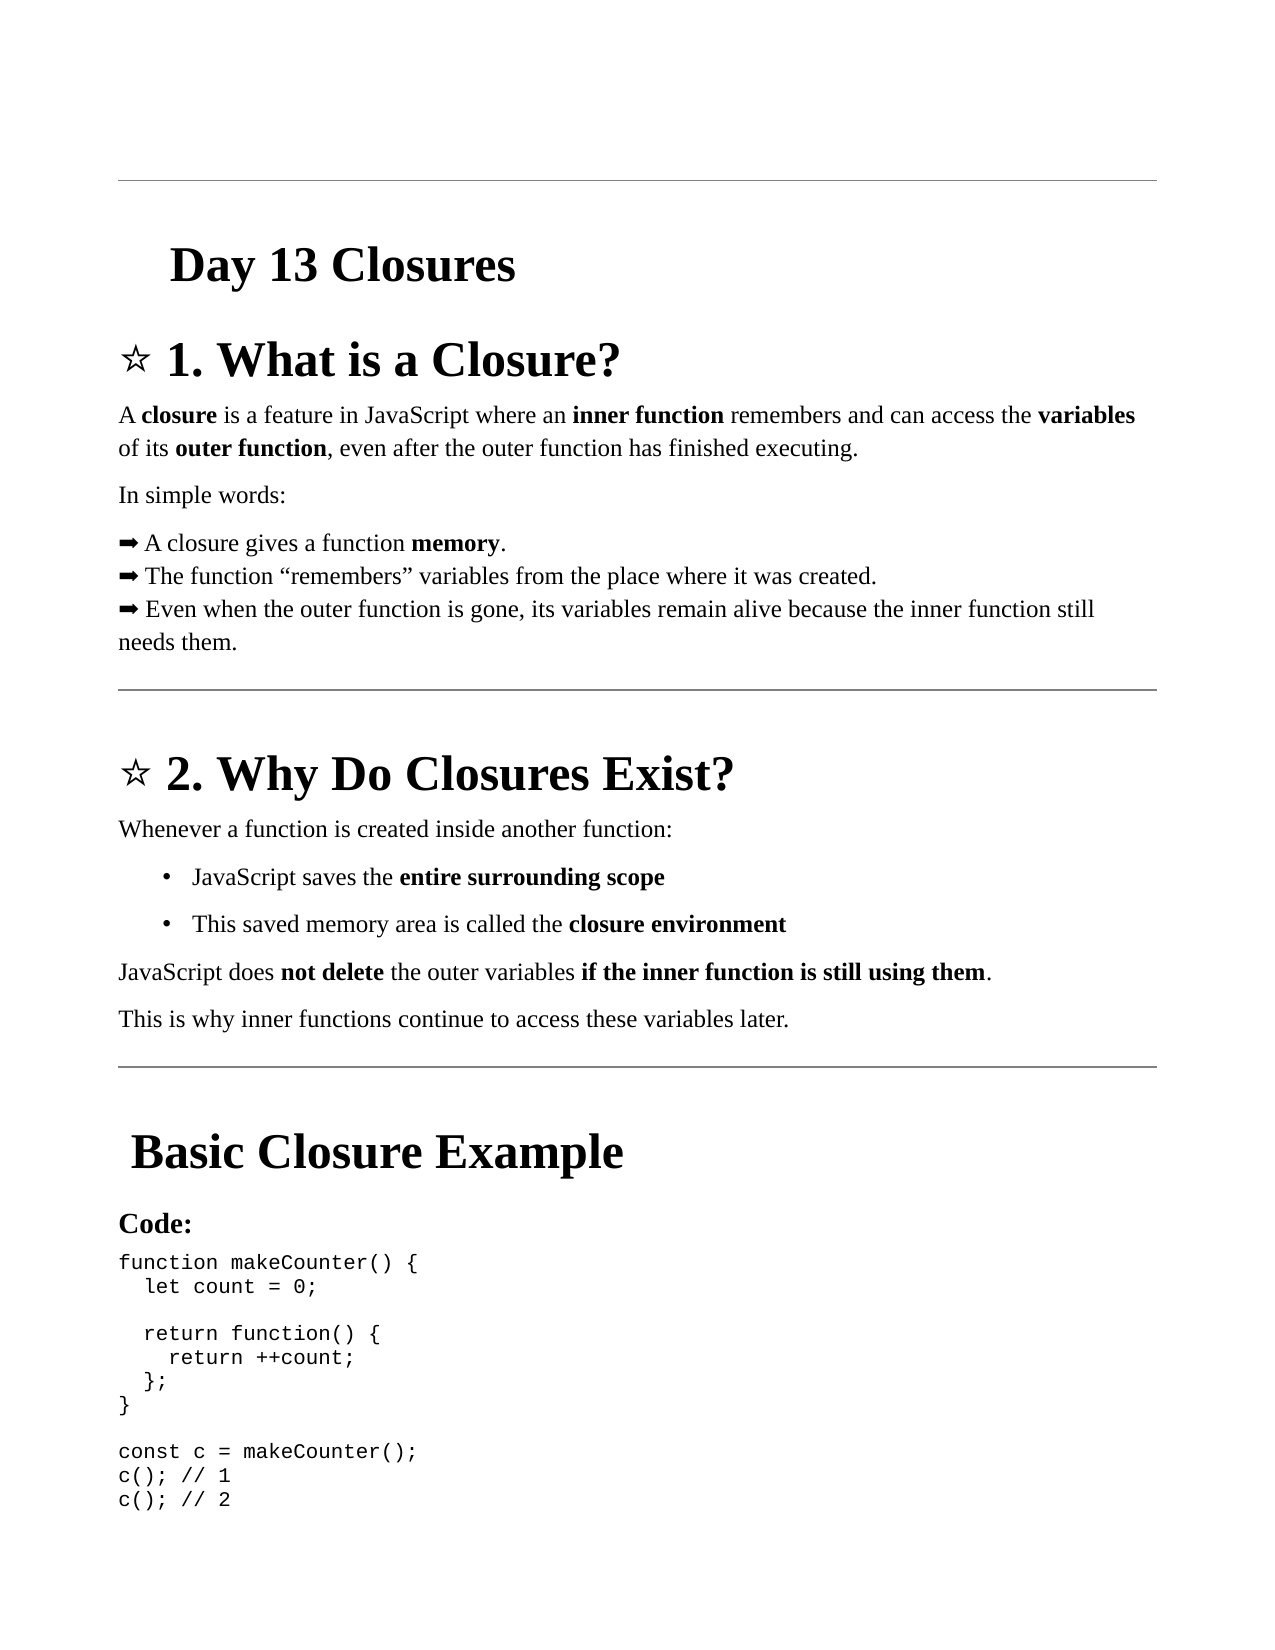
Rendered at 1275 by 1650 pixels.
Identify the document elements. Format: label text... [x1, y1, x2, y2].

subtitle 📘 Day 13 Closures [118, 235, 1157, 292]
subtitle ⭐ 1. What is a Closure? [118, 330, 1157, 387]
text Whenever a function is created inside another function: [118, 814, 1157, 843]
text }; [118, 1370, 1157, 1394]
subtitle ⭐ 2. Why Do Closures Exist? [118, 744, 1157, 802]
text return ++count; [118, 1347, 1157, 1370]
list This saved memory area is called the closure environment [162, 909, 1157, 938]
text A closure is a feature in JavaScript where an inner function remembers and can access the variables of its outer function, even after the outer function has finished executing. [118, 400, 1157, 462]
subtitle Basic Closure Example [118, 1121, 1157, 1179]
text In simple words: [118, 481, 1157, 509]
text function makeCounter() { [118, 1252, 1157, 1276]
text } [118, 1394, 1157, 1418]
text c(); // 1 [118, 1465, 1157, 1488]
text JavaScript does not delete the outer variables if the inner function is still using them. [118, 957, 1157, 986]
list JavaScript saves the entire surrounding scope [162, 862, 1157, 891]
text const c = makeCounter(); [118, 1441, 1157, 1465]
text ➡ A closure gives a function memory. ➡ The function “remembers” variables from the place where it was created. ➡ Even when the outer function is gone, its variables remain alive because the inner function still needs them. [118, 528, 1157, 656]
text return function() { [118, 1323, 1157, 1347]
text This is why inner functions continue to access these variables later. [118, 1004, 1157, 1033]
subtitle Code: [118, 1206, 1157, 1239]
text c(); // 2 [118, 1488, 1157, 1512]
text let count = 0; [118, 1276, 1157, 1299]
